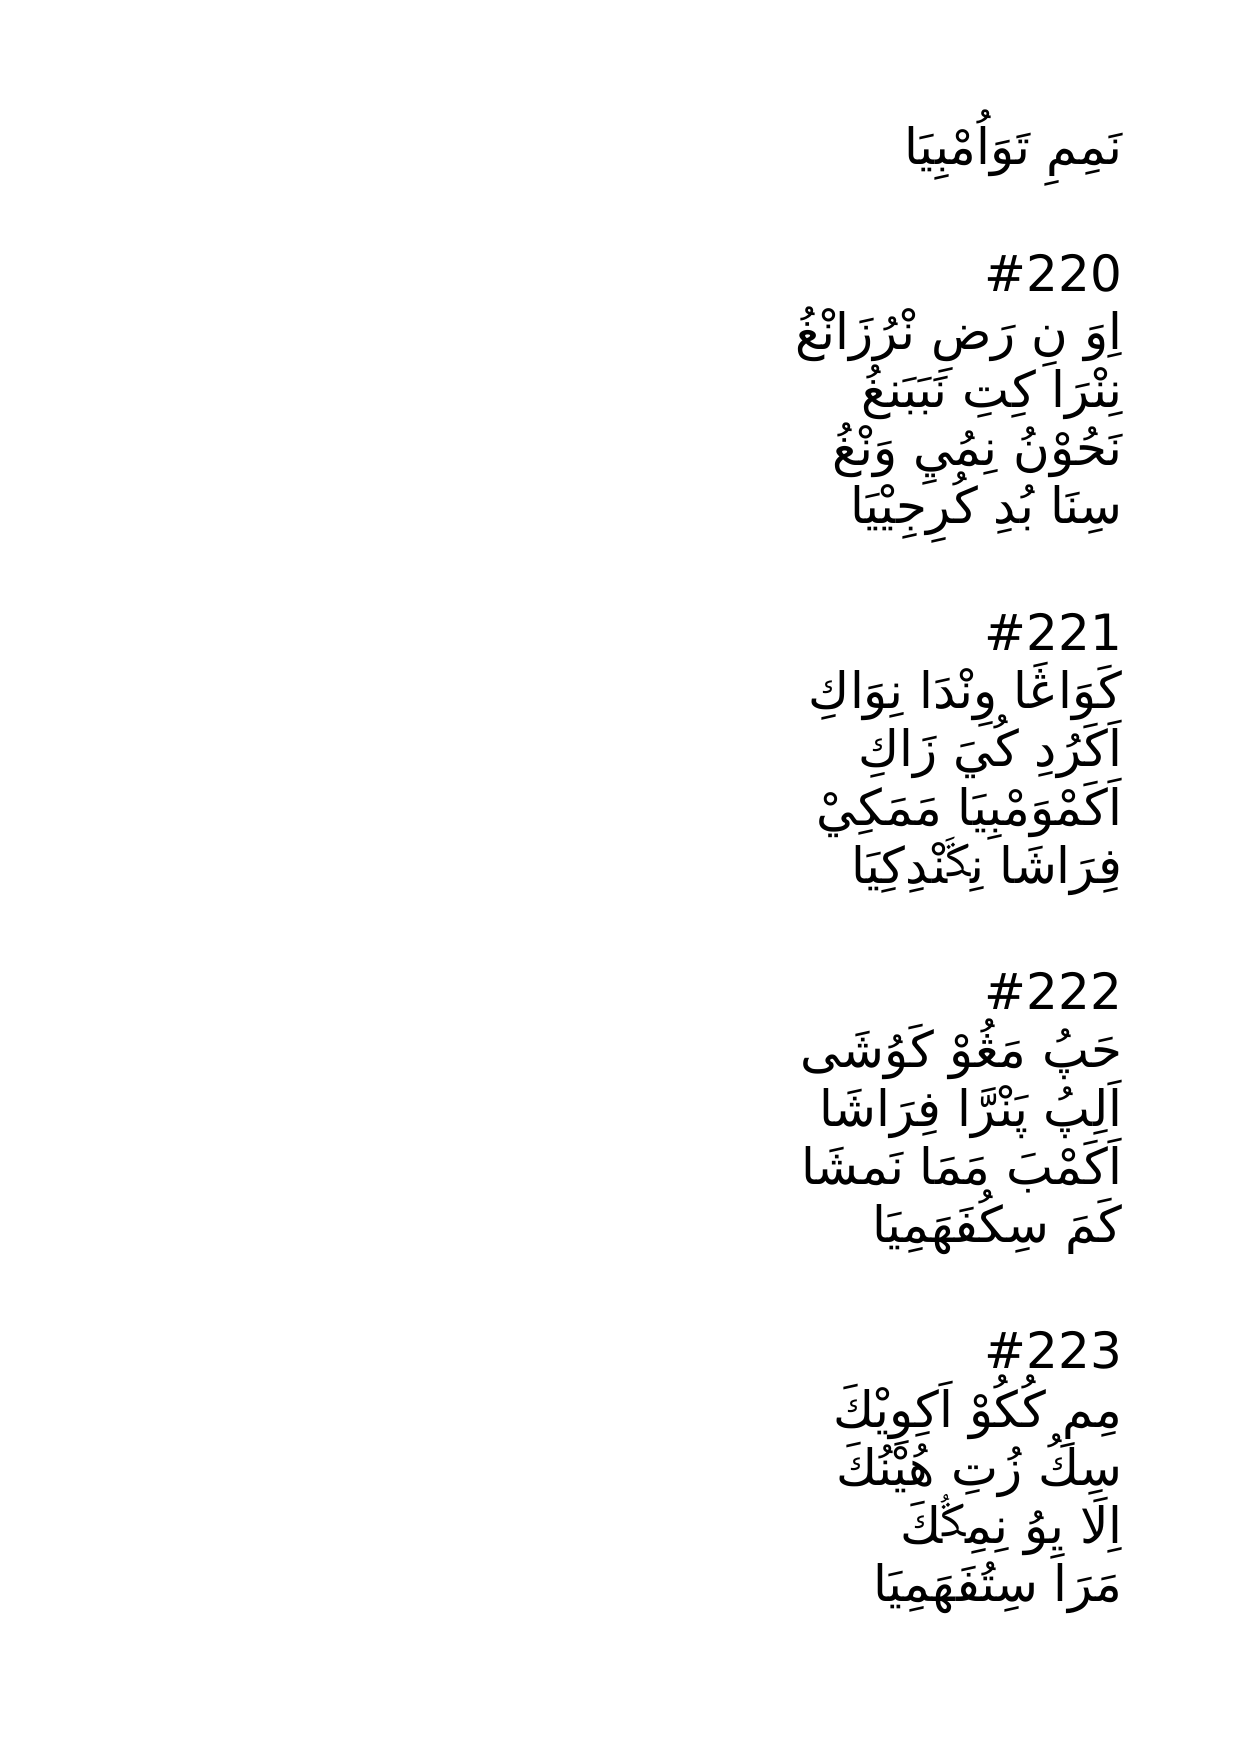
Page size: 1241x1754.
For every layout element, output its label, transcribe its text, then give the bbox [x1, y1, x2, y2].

text سِكُ زُتِ هُيْنُكَ [118, 1439, 1122, 1497]
text كَمَ سِكُفَهَمِيَا [118, 1196, 1122, 1254]
text سِنَا بُدِ كُرِجِيْيَا [118, 477, 1122, 536]
text #221 [118, 604, 1122, 662]
text نِنْرَا كِتِ نَبَبَنغُ [118, 361, 1122, 419]
text اِلَا يِوُ نِمِػُكَ [118, 1497, 1122, 1555]
text اِوَ نِ رَضِ نْرُزَانْغُ [118, 303, 1122, 361]
text #223 [118, 1322, 1122, 1381]
text اَكَمْبَ مَمَا نَمشَا [118, 1138, 1122, 1196]
text مَرَا سِتُفَهَمِيَا [118, 1555, 1122, 1613]
text حَپُ مَڠُوْ كَوُشَى [118, 1021, 1122, 1079]
text اَكَرُدِ كُيَ زَاكِ [118, 720, 1122, 778]
text مِمِ كُكُوْ اَكِوِيْكَ [118, 1381, 1122, 1439]
text اَلِپُ پَنْرَّا فِرَاشَا [118, 1079, 1122, 1138]
text نَمِمِ تَوَاُمْبِيَا [118, 118, 1122, 176]
text #222 [118, 963, 1122, 1021]
text اَكَمْوَمْبِيَا مَمَكِيْ [118, 778, 1122, 837]
text فِرَاشَا نِػَنْدِكِيَا [118, 837, 1122, 895]
text كَوَاڠَا وِنْدَا نِوَاكِ [118, 662, 1122, 720]
text نَحُوْنُ نِمُيِ وَنْغُ [118, 419, 1122, 477]
text #220 [118, 244, 1122, 303]
